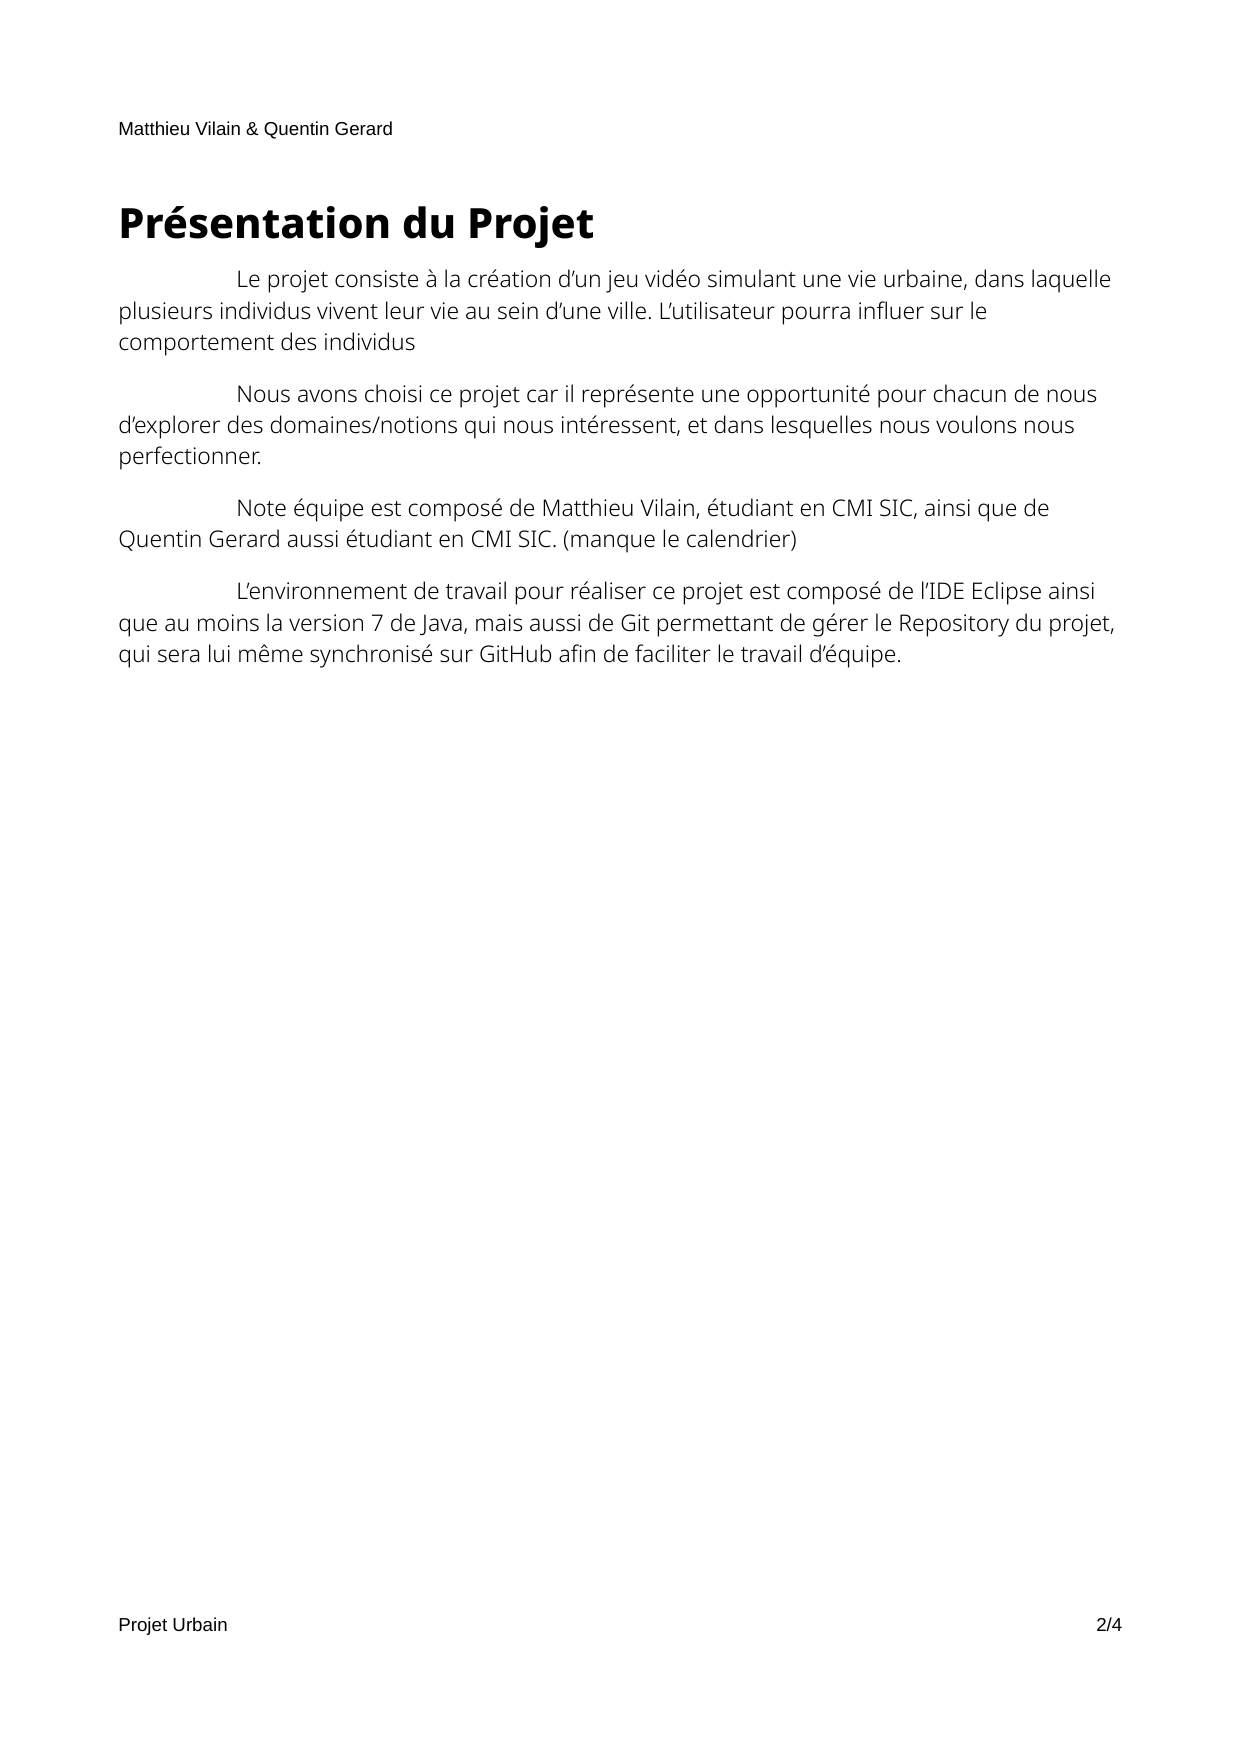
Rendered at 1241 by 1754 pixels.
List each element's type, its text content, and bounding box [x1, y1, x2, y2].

text Le projet consiste à la création d’un jeu vidéo simulant une vie urbaine, dans laquelle plusieurs individus vivent leur vie au sein d’une ville. L’utilisateur pourra influer sur le comportement des individus [118, 263, 1122, 357]
text L’environnement de travail pour réaliser ce projet est composé de l’IDE Eclipse ainsi que au moins la version 7 de Java, mais aussi de Git permettant de gérer le Repository du projet, qui sera lui même synchronisé sur GitHub afin de faciliter le travail d’équipe. [118, 575, 1122, 669]
text Nous avons choisi ce projet car il représente une opportunité pour chacun de nous d’explorer des domaines/notions qui nous intéressent, et dans lesquelles nous voulons nous perfectionner. [118, 378, 1122, 472]
text Note équipe est composé de Matthieu Vilain, étudiant en CMI SIC, ainsi que de Quentin Gerard aussi étudiant en CMI SIC. (manque le calendrier) [118, 492, 1122, 555]
subtitle Présentation du Projet [118, 194, 1122, 251]
